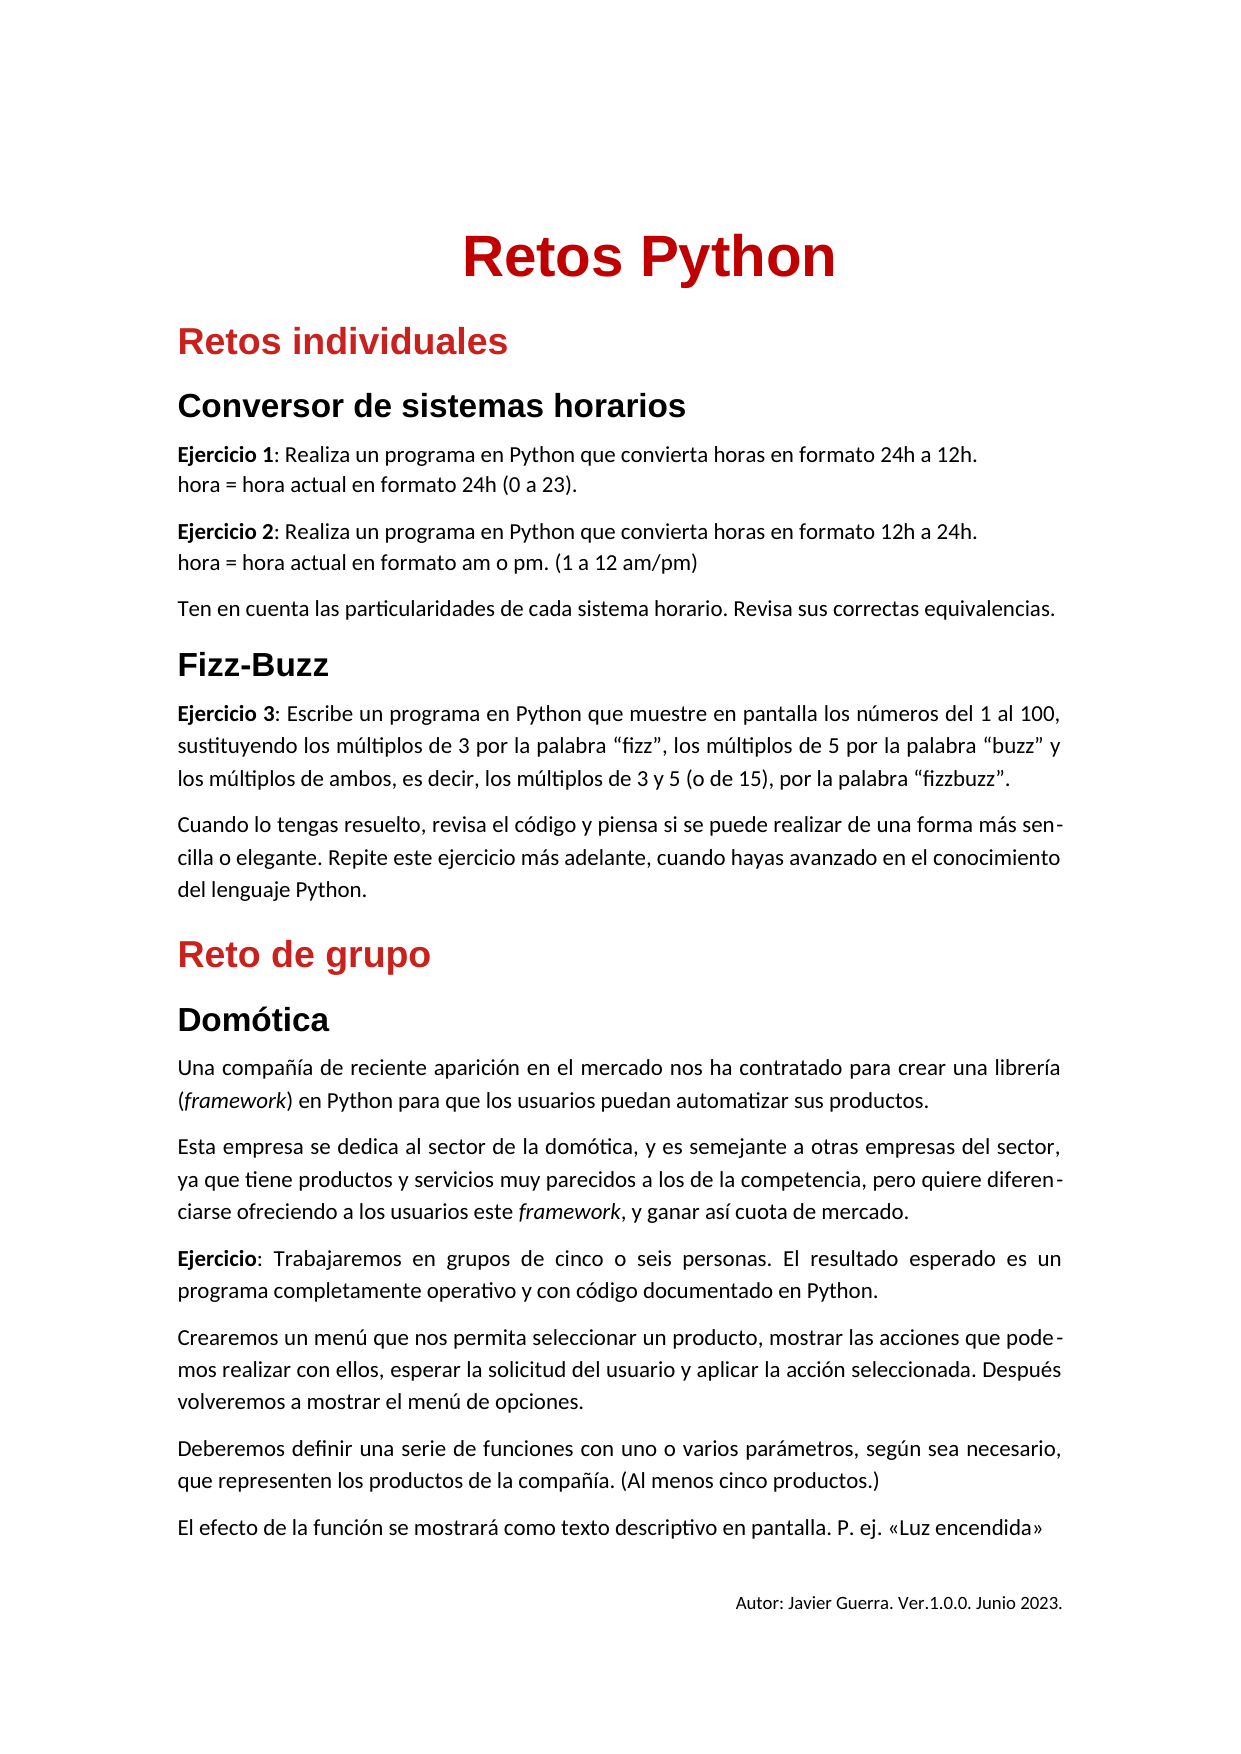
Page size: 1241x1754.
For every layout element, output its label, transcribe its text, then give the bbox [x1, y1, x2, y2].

subtitle Domótica [177, 999, 1063, 1038]
text Crearemos un menú que nos permita seleccionar un producto, mostrar las acciones que pode­mos realizar con ellos, esperar la solicitud del usuario y aplicar la acción seleccionada. Después volveremos a mostrar el menú de opciones. [177, 1323, 1063, 1415]
text Ejercicio 1: Realiza un programa en Python que convierta horas en formato 24h a 12h. hora = hora actual en formato 24h (0 a 23). [177, 440, 1063, 498]
text Ten en cuenta las particularidades de cada sistema horario. Revisa sus correctas equivalencias. [177, 594, 1063, 622]
text Ejercicio: Trabajaremos en grupos de cinco o seis personas. El resultado esperado es un programa completamente operativo y con código documentado en Python. [177, 1244, 1063, 1304]
text Una compañía de reciente aparición en el mercado nos ha contratado para crear una librería (framework) en Python para que los usuarios puedan automatizar sus productos. [177, 1053, 1063, 1114]
text Ejercicio 3: Escribe un programa en Python que muestre en pantalla los números del 1 al 100, sustituyendo los múltiplos de 3 por la palabra “fizz”, los múltiplos de 5 por la palabra “buzz” y los múltiplos de ambos, es decir, los múltiplos de 3 y 5 (o de 15), por la palabra “fizzbuzz”. [177, 699, 1063, 792]
text Retos Python [177, 222, 1122, 289]
text Deberemos definir una serie de funciones con uno o varios parámetros, según sea necesario, que representen los productos de la compañía. (Al menos cinco productos.) [177, 1434, 1063, 1494]
text Cuando lo tengas resuelto, revisa el código y piensa si se puede realizar de una forma más sen­cilla o elegante. Repite este ejercicio más adelante, cuando hayas avanzado en el conocimiento del lenguaje Python. [177, 811, 1063, 903]
text Esta empresa se dedica al sector de la domótica, y es semejante a otras empresas del sector, ya que tiene productos y servicios muy parecidos a los de la competencia, pero quiere diferen­ciarse ofreciendo a los usuarios este framework, y ganar así cuota de mercado. [177, 1132, 1063, 1225]
subtitle Reto de grupo [177, 932, 1063, 975]
text El efecto de la función se mostrará como texto descriptivo en pantalla. P. ej. «Luz encendida» [177, 1513, 1063, 1541]
subtitle Retos individuales [177, 319, 1063, 362]
text Autor: Javier Guerra. Ver.1.0.0. Junio 2023. [177, 1559, 1063, 1614]
text Ejercicio 2: Realiza un programa en Python que convierta horas en formato 12h a 24h. hora = hora actual en formato am o pm. (1 a 12 am/pm) [177, 517, 1063, 576]
subtitle Conversor de sistemas horarios [177, 386, 1063, 425]
subtitle Fizz-Buzz [177, 646, 1063, 684]
